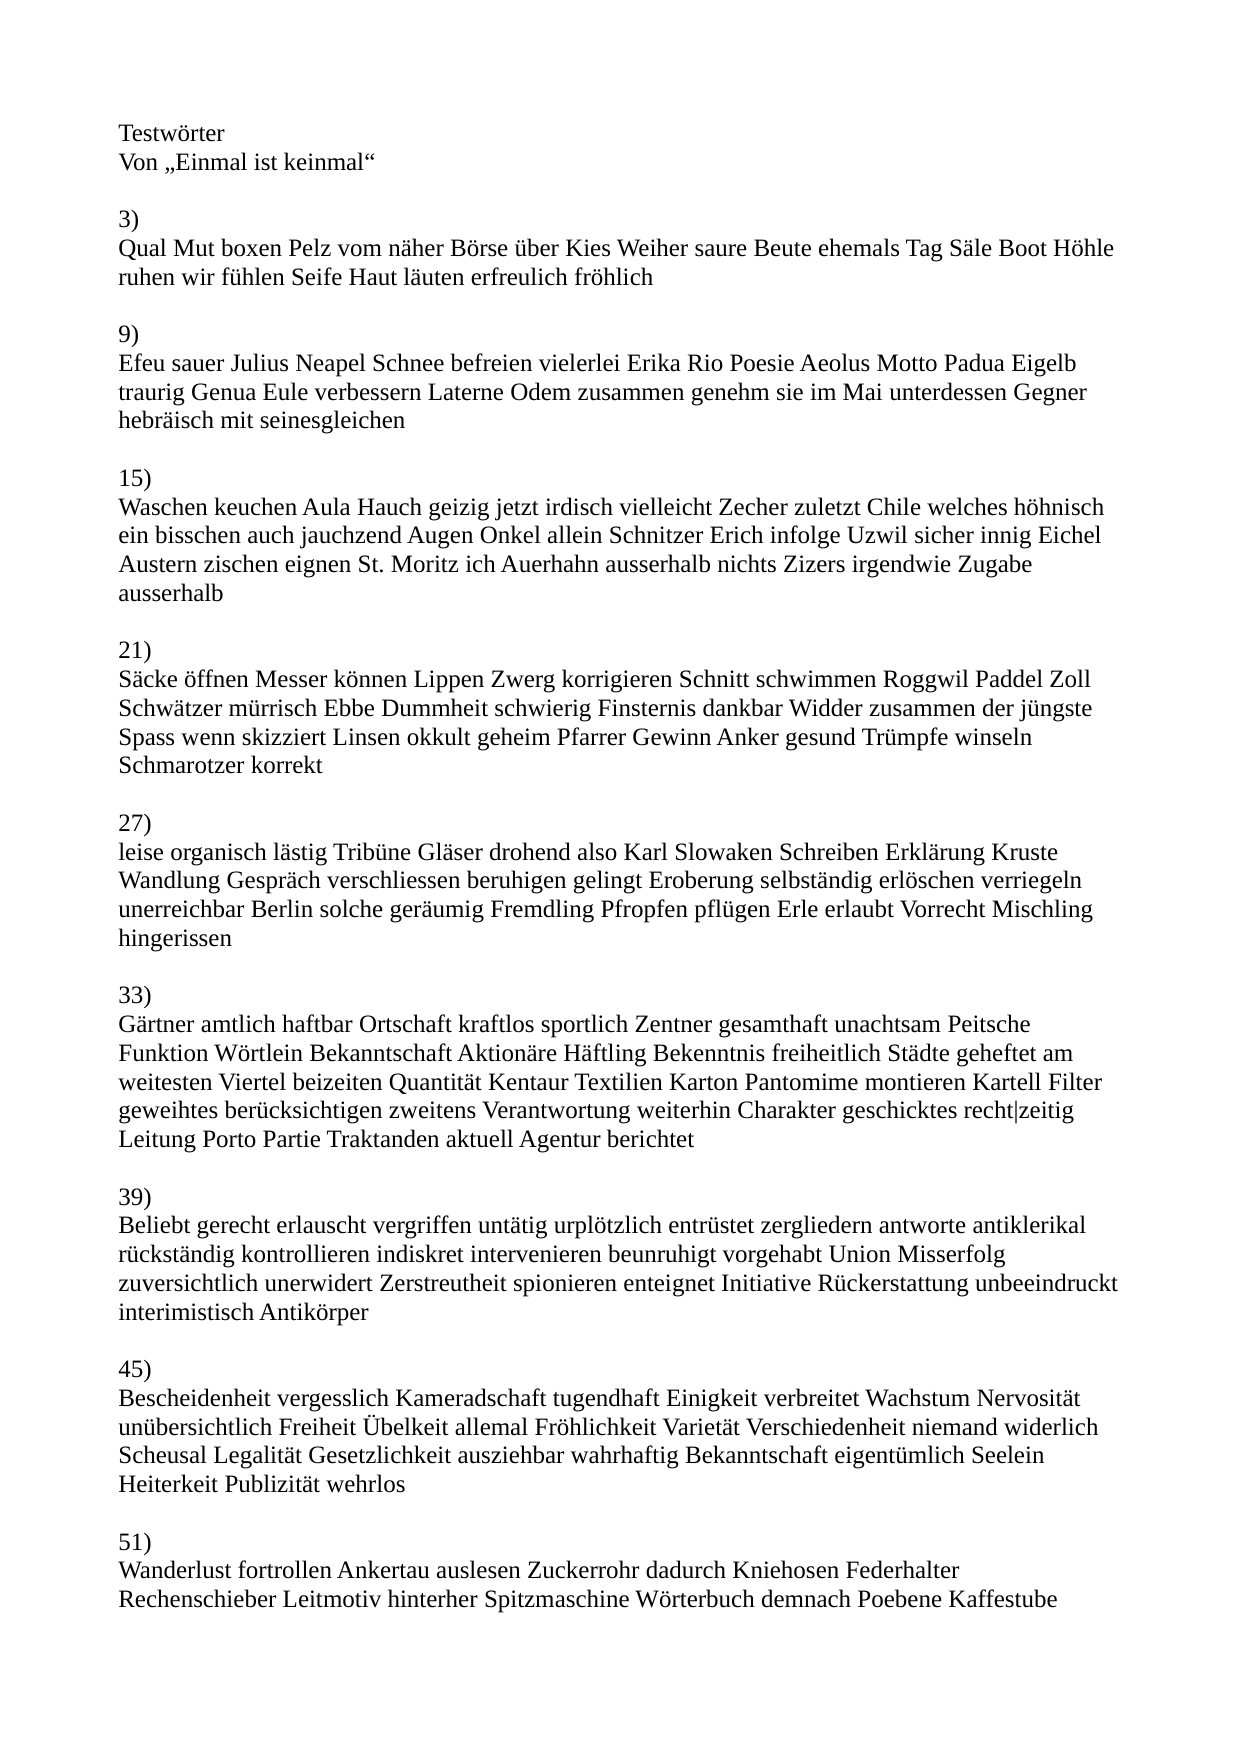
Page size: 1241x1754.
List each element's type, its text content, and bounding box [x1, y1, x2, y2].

text 21) [118, 636, 1122, 664]
text 45) [118, 1354, 1122, 1383]
text 9) [118, 319, 1122, 348]
text leise organisch lästig Tribüne Gläser drohend also Karl Slowaken Schreiben Erklärung Kruste Wandlung Gespräch verschliessen beruhigen gelingt Eroberung selbständig erlöschen verriegeln unerreichbar Berlin solche geräumig Fremdling Pfropfen pflügen Erle erlaubt Vorrecht Mischling hingerissen [118, 837, 1122, 952]
text Von „Einmal ist keinmal“ [118, 147, 1122, 176]
text 15) [118, 463, 1122, 492]
text Testwörter [118, 118, 1122, 147]
text Wanderlust fortrollen Ankertau auslesen Zuckerrohr dadurch Kniehosen Federhalter Rechenschieber Leitmotiv hinterher Spitzmaschine Wörterbuch demnach Poebene Kaffestube [118, 1556, 1122, 1613]
text 3) [118, 204, 1122, 233]
text Efeu sauer Julius Neapel Schnee befreien vielerlei Erika Rio Poesie Aeolus Motto Padua Eigelb traurig Genua Eule verbessern Laterne Odem zusammen genehm sie im Mai unterdessen Gegner hebräisch mit seinesgleichen [118, 348, 1122, 434]
text Bescheidenheit vergesslich Kameradschaft tugendhaft Einigkeit verbreitet Wachstum Nervosität unübersichtlich Freiheit Übelkeit allemal Fröhlichkeit Varietät Verschiedenheit niemand widerlich Scheusal Legalität Gesetzlichkeit ausziehbar wahrhaftig Bekanntschaft eigentümlich Seelein Heiterkeit Publizität wehrlos [118, 1383, 1122, 1498]
text 33) [118, 981, 1122, 1009]
text Gärtner amtlich haftbar Ortschaft kraftlos sportlich Zentner gesamthaft unachtsam Peitsche Funktion Wörtlein Bekanntschaft Aktionäre Häftling Bekenntnis freiheitlich Städte geheftet am weitesten Viertel beizeiten Quantität Kentaur Textilien Karton Pantomime montieren Kartell Filter geweihtes berücksichtigen zweitens Verantwortung weiterhin Charakter geschicktes recht|zeitig Leitung Porto Partie Traktanden aktuell Agentur berichtet [118, 1009, 1122, 1153]
text 51) [118, 1527, 1122, 1556]
text 27) [118, 808, 1122, 837]
text Säcke öffnen Messer können Lippen Zwerg korrigieren Schnitt schwimmen Roggwil Paddel Zoll Schwätzer mürrisch Ebbe Dummheit schwierig Finsternis dankbar Widder zusammen der jüngste Spass wenn skizziert Linsen okkult geheim Pfarrer Gewinn Anker gesund Trümpfe winseln Schmarotzer korrekt [118, 664, 1122, 779]
text Beliebt gerecht erlauscht vergriffen untätig urplötzlich entrüstet zergliedern antworte antiklerikal rückständig kontrollieren indiskret intervenieren beunruhigt vorgehabt Union Misserfolg zuversichtlich unerwidert Zerstreutheit spionieren enteignet Initiative Rückerstattung unbeeindruckt interimistisch Antikörper [118, 1211, 1122, 1326]
text Qual Mut boxen Pelz vom näher Börse über Kies Weiher saure Beute ehemals Tag Säle Boot Höhle ruhen wir fühlen Seife Haut läuten erfreulich fröhlich [118, 233, 1122, 291]
text Waschen keuchen Aula Hauch geizig jetzt irdisch vielleicht Zecher zuletzt Chile welches höhnisch ein bisschen auch jauchzend Augen Onkel allein Schnitzer Erich infolge Uzwil sicher innig Eichel Austern zischen eignen St. Moritz ich Auerhahn ausserhalb nichts Zizers irgendwie Zugabe ausserhalb [118, 492, 1122, 607]
text 39) [118, 1182, 1122, 1211]
